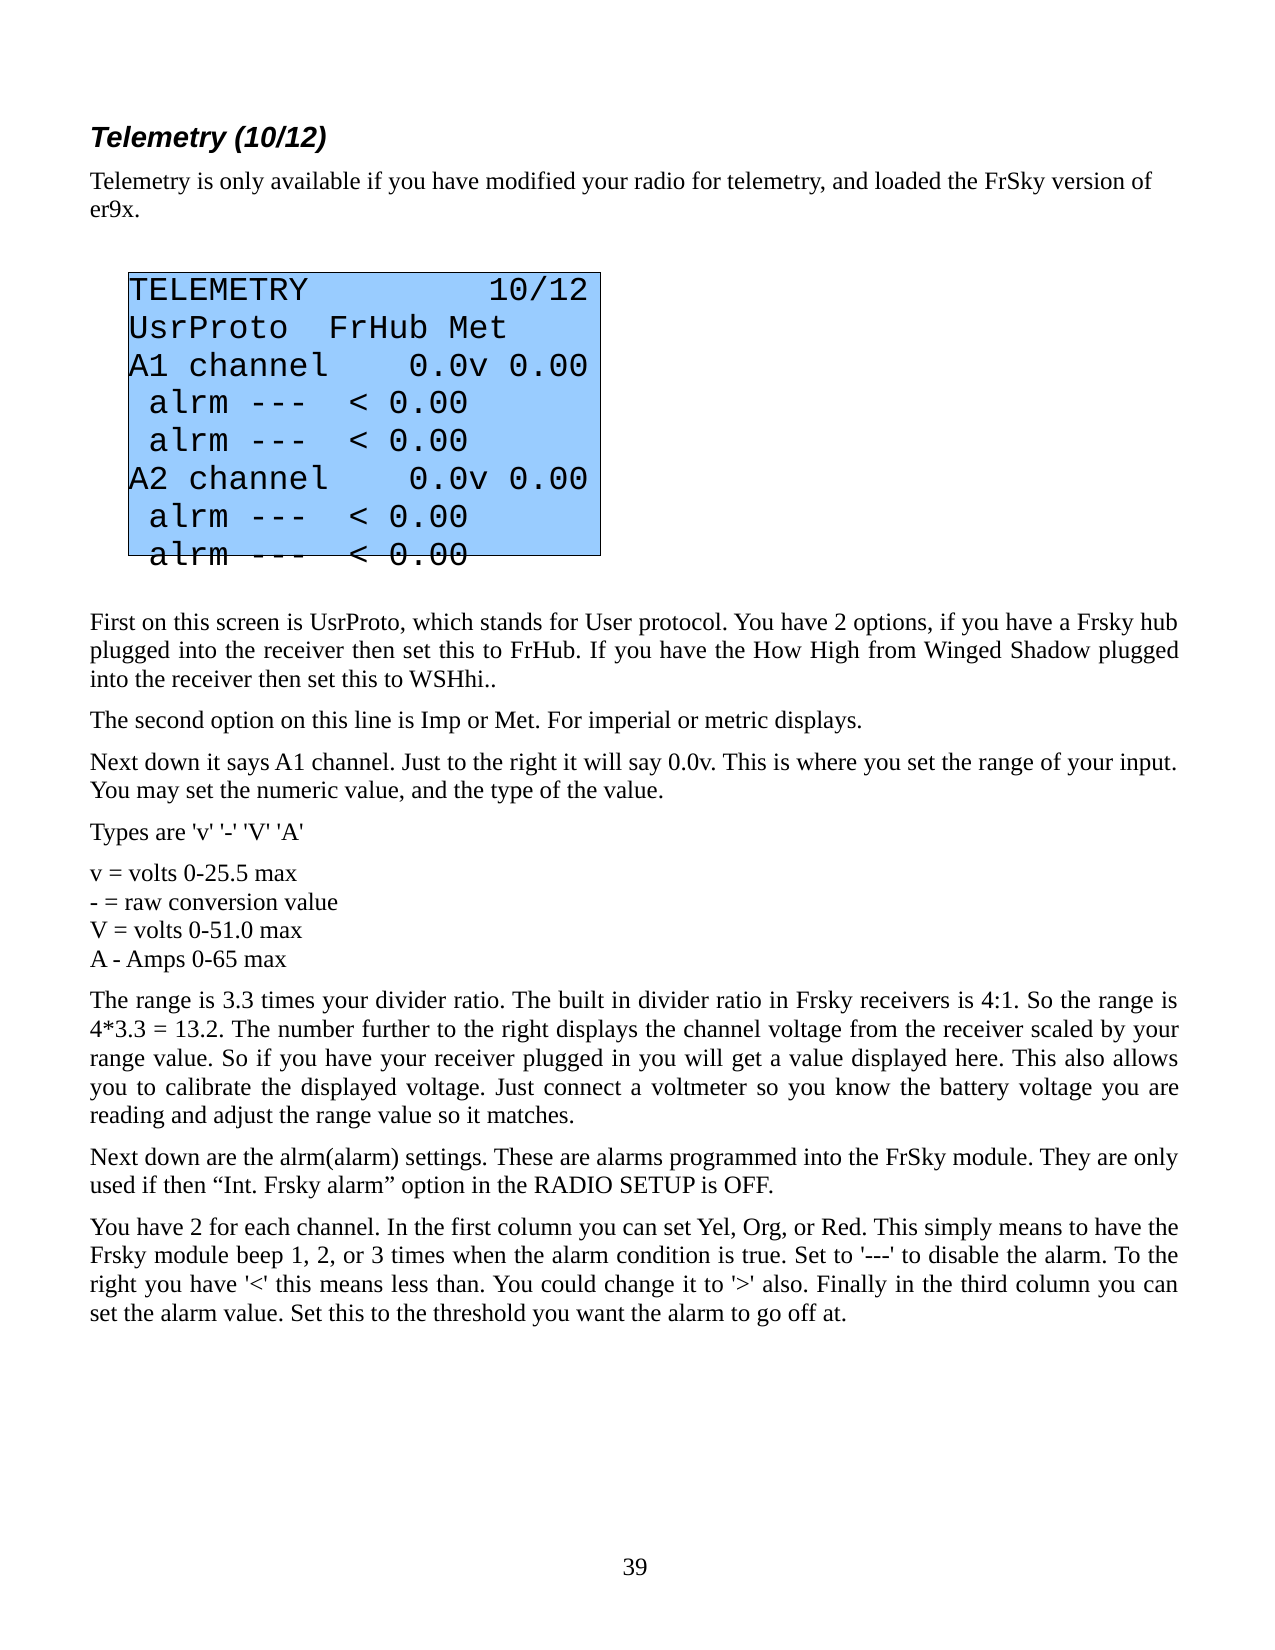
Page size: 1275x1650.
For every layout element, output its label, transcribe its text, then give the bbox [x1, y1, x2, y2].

subtitle Telemetry (10/12) [89, 120, 1180, 153]
text Next down are the alrm(alarm) settings. These are alarms programmed into the FrSky module. They are only used if then “Int. Frsky alarm” option in the RADIO SETUP is OFF. [89, 1142, 1180, 1199]
text You have 2 for each channel. In the first column you can set Yel, Org, or Red. This simply means to have the Frsky module beep 1, 2, or 3 times when the alarm condition is true. Set to '---' to disable the alarm. To the right you have '<' this means less than. You could change it to '>' also. Finally in the third column you can set the alarm value. Set this to the threshold you want the alarm to go off at. [89, 1212, 1180, 1327]
text Telemetry is only available if you have modified your radio for telemetry, and loaded the FrSky version of er9x. [89, 166, 1180, 223]
text First on this screen is UsrProto, which stands for User protocol. You have 2 options, if you have a Frsky hub plugged into the receiver then set this to FrHub. If you have the How High from Winged Shadow plugged into the receiver then set this to WSHhi.. [89, 607, 1180, 693]
text Types are 'v' '-' 'V' 'A' [89, 817, 1180, 846]
text v = volts 0-25.5 max - = raw conversion value V = volts 0-51.0 max A - Amps 0-65 max [89, 858, 1180, 973]
text The range is 3.3 times your divider ratio. The built in divider ratio in Frsky receivers is 4:1. So the range is 4*3.3 = 13.2. The number further to the right displays the channel voltage from the receiver scaled by your range value. So if you have your receiver plugged in you will get a value displayed here. This also allows you to calibrate the displayed voltage. Just connect a voltmeter so you know the battery voltage you are reading and adjust the range value so it matches. [89, 986, 1180, 1129]
text The second option on this line is Imp or Met. For imperial or metric displays. [89, 706, 1180, 734]
text Next down it says A1 channel. Just to the right it will say 0.0v. This is where you set the range of your input. You may set the numeric value, and the type of the value. [89, 747, 1180, 804]
